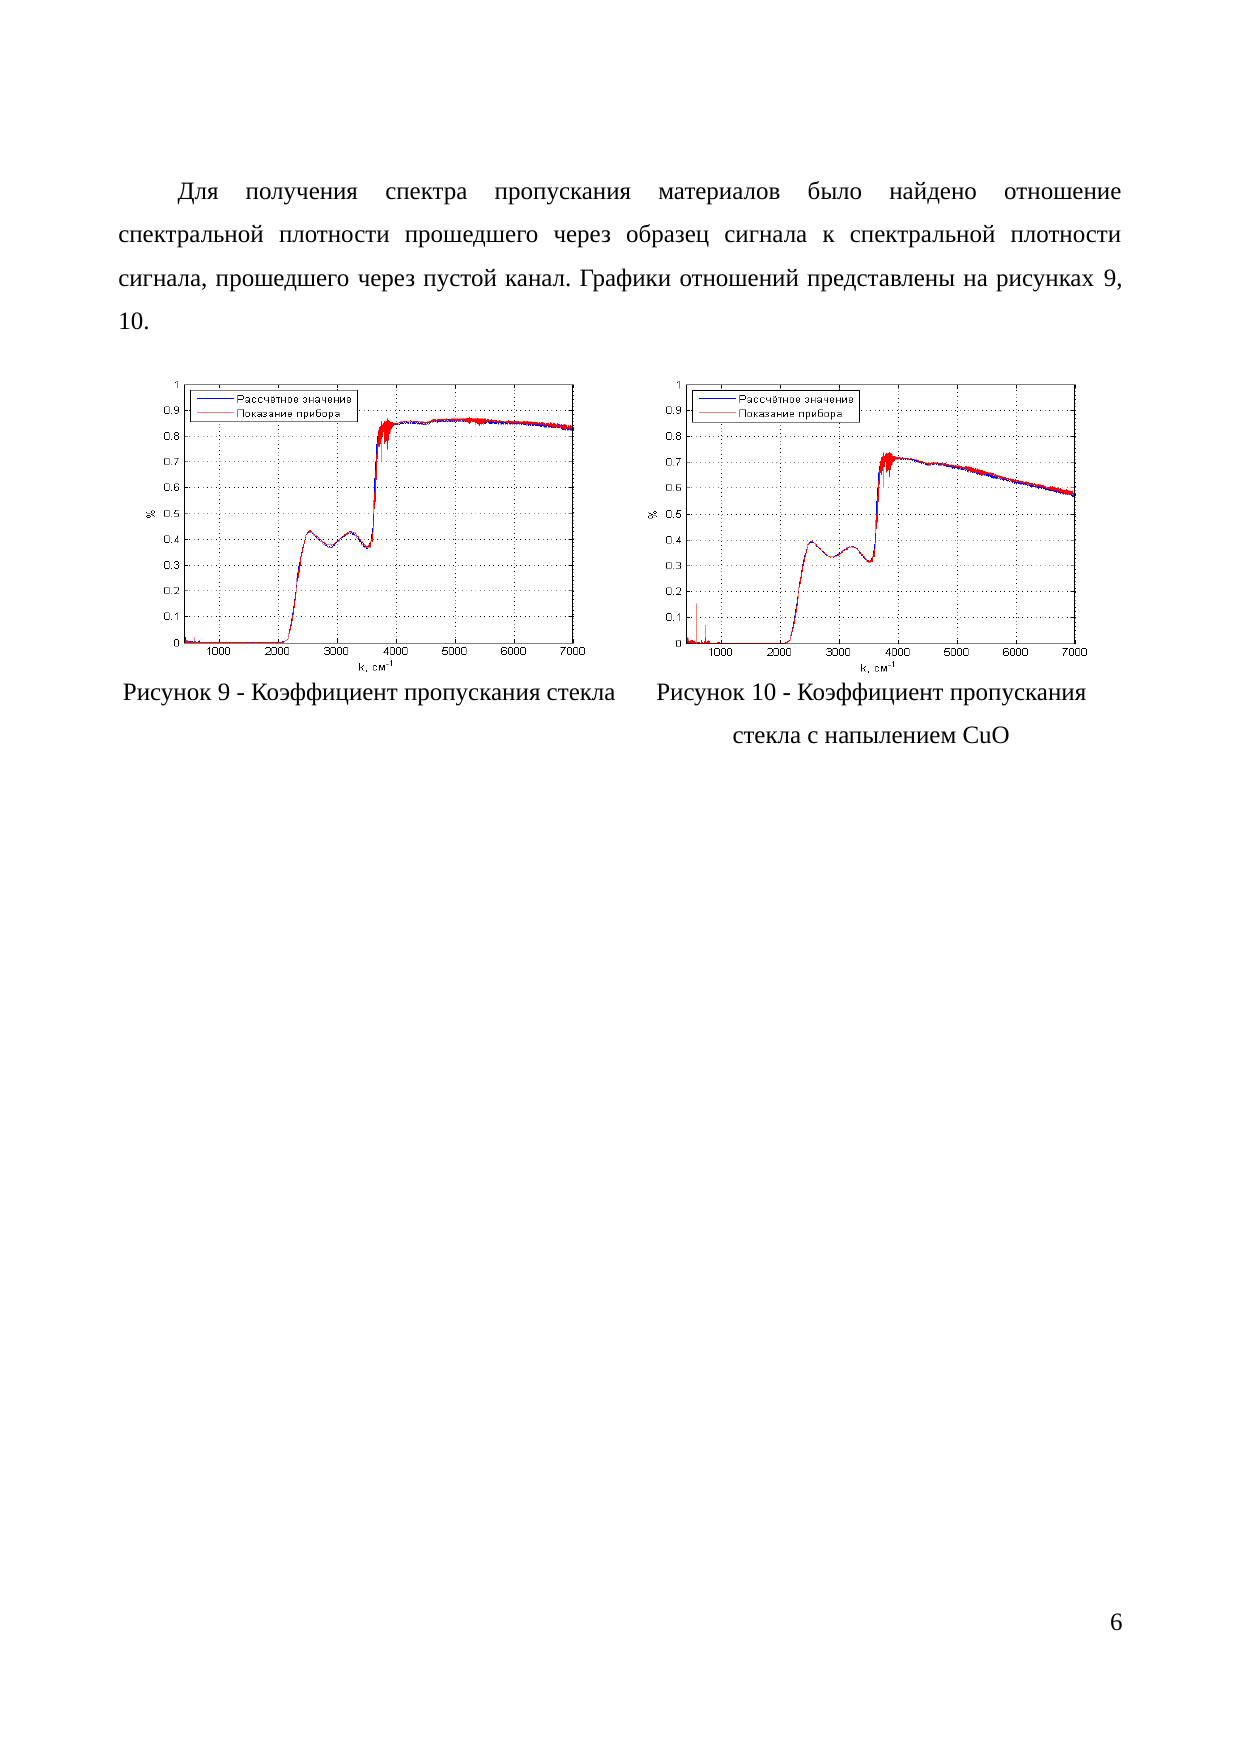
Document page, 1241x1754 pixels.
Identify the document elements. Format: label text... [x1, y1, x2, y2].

text Для получения спектра пропускания материалов было найдено отношение спектральной плотности прошедшего через образец сигнала к спектральной плотности сигнала, прошедшего через пустой канал. Графики отношений представлены на рисунках 9, 10. [118, 176, 1122, 334]
table_header Рисунок 9 - Коэффициент пропускания стекла [118, 677, 620, 793]
table_header Рисунок 10 - Коэффициент пропускания стекла с напылением CuO [620, 678, 1122, 793]
picture [118, 360, 1122, 678]
